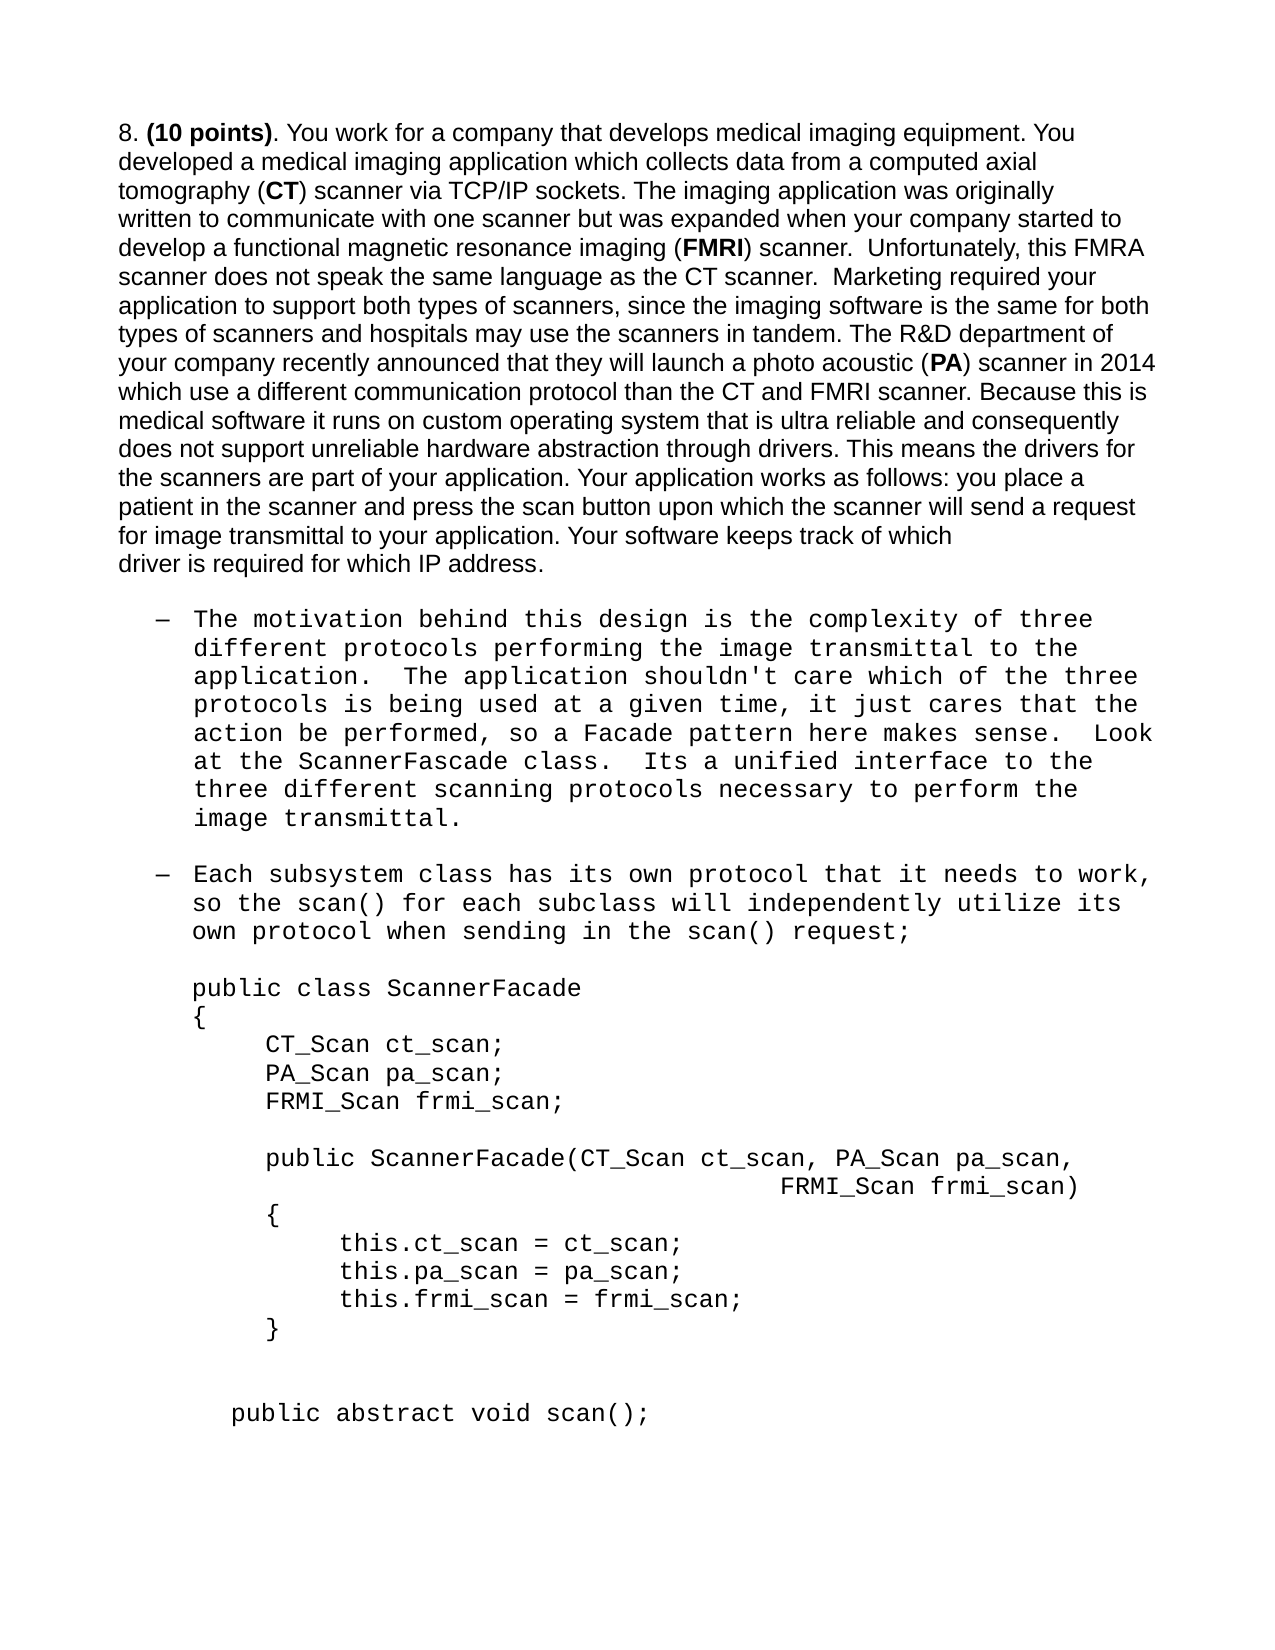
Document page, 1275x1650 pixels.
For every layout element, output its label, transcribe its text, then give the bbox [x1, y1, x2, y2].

text } [118, 1315, 1157, 1343]
list public abstract void scan(); [193, 1400, 1157, 1428]
text PA_Scan pa_scan; [118, 1060, 1157, 1088]
text public ScannerFacade(CT_Scan ct_scan, PA_Scan pa_scan, FRMI_Scan frmi_scan) [118, 1145, 1157, 1202]
text 8. (10 points). You work for a company that develops medical imaging equipment. You developed a medical imaging application which collects data from a computed axial tomography (CT) scanner via TCP/IP sockets. The imaging application was originally [118, 118, 1157, 204]
text CT_Scan ct_scan; [118, 1032, 1157, 1060]
list Each subsystem class has its own protocol that it needs to work, [156, 862, 1157, 890]
text this.pa_scan = pa_scan; [118, 1258, 1157, 1287]
list The motivation behind this design is the complexity of three different protocols performing the image transmittal to the application. The application shouldn't care which of the three protocols is being used at a given time, it just cares that the action be performed, so a Facade pattern here makes sense. Look at the ScannerFascade class. Its a unified interface to the three different scanning protocols necessary to perform the image transmittal. [156, 607, 1157, 833]
text this.frmi_scan = frmi_scan; [118, 1287, 1157, 1315]
text public class ScannerFacade [118, 975, 1157, 1003]
text FRMI_Scan frmi_scan; [118, 1088, 1157, 1117]
text { [118, 1202, 1157, 1230]
text this.ct_scan = ct_scan; [118, 1230, 1157, 1258]
text driver is required for which IP address. [118, 549, 1157, 578]
text { [118, 1003, 1157, 1032]
text written to communicate with one scanner but was expanded when your company started to develop a functional magnetic resonance imaging (FMRI) scanner. Unfortunately, this FMRA scanner does not speak the same language as the CT scanner. Marketing required your application to support both types of scanners, since the imaging software is the same for both types of scanners and hospitals may use the scanners in tandem. The R&D department of your company recently announced that they will launch a photo acoustic (PA) scanner in 2014 which use a different communication protocol than the CT and FMRI scanner. Because this is medical software it runs on custom operating system that is ultra reliable and consequently does not support unreliable hardware abstraction through drivers. This means the drivers for the scanners are part of your application. Your application works as follows: you place a patient in the scanner and press the scan button upon which the scanner will send a request for image transmittal to your application. Your software keeps track of which [118, 204, 1157, 549]
text so the scan() for each subclass will independently utilize its own protocol when sending in the scan() request; [118, 890, 1157, 947]
